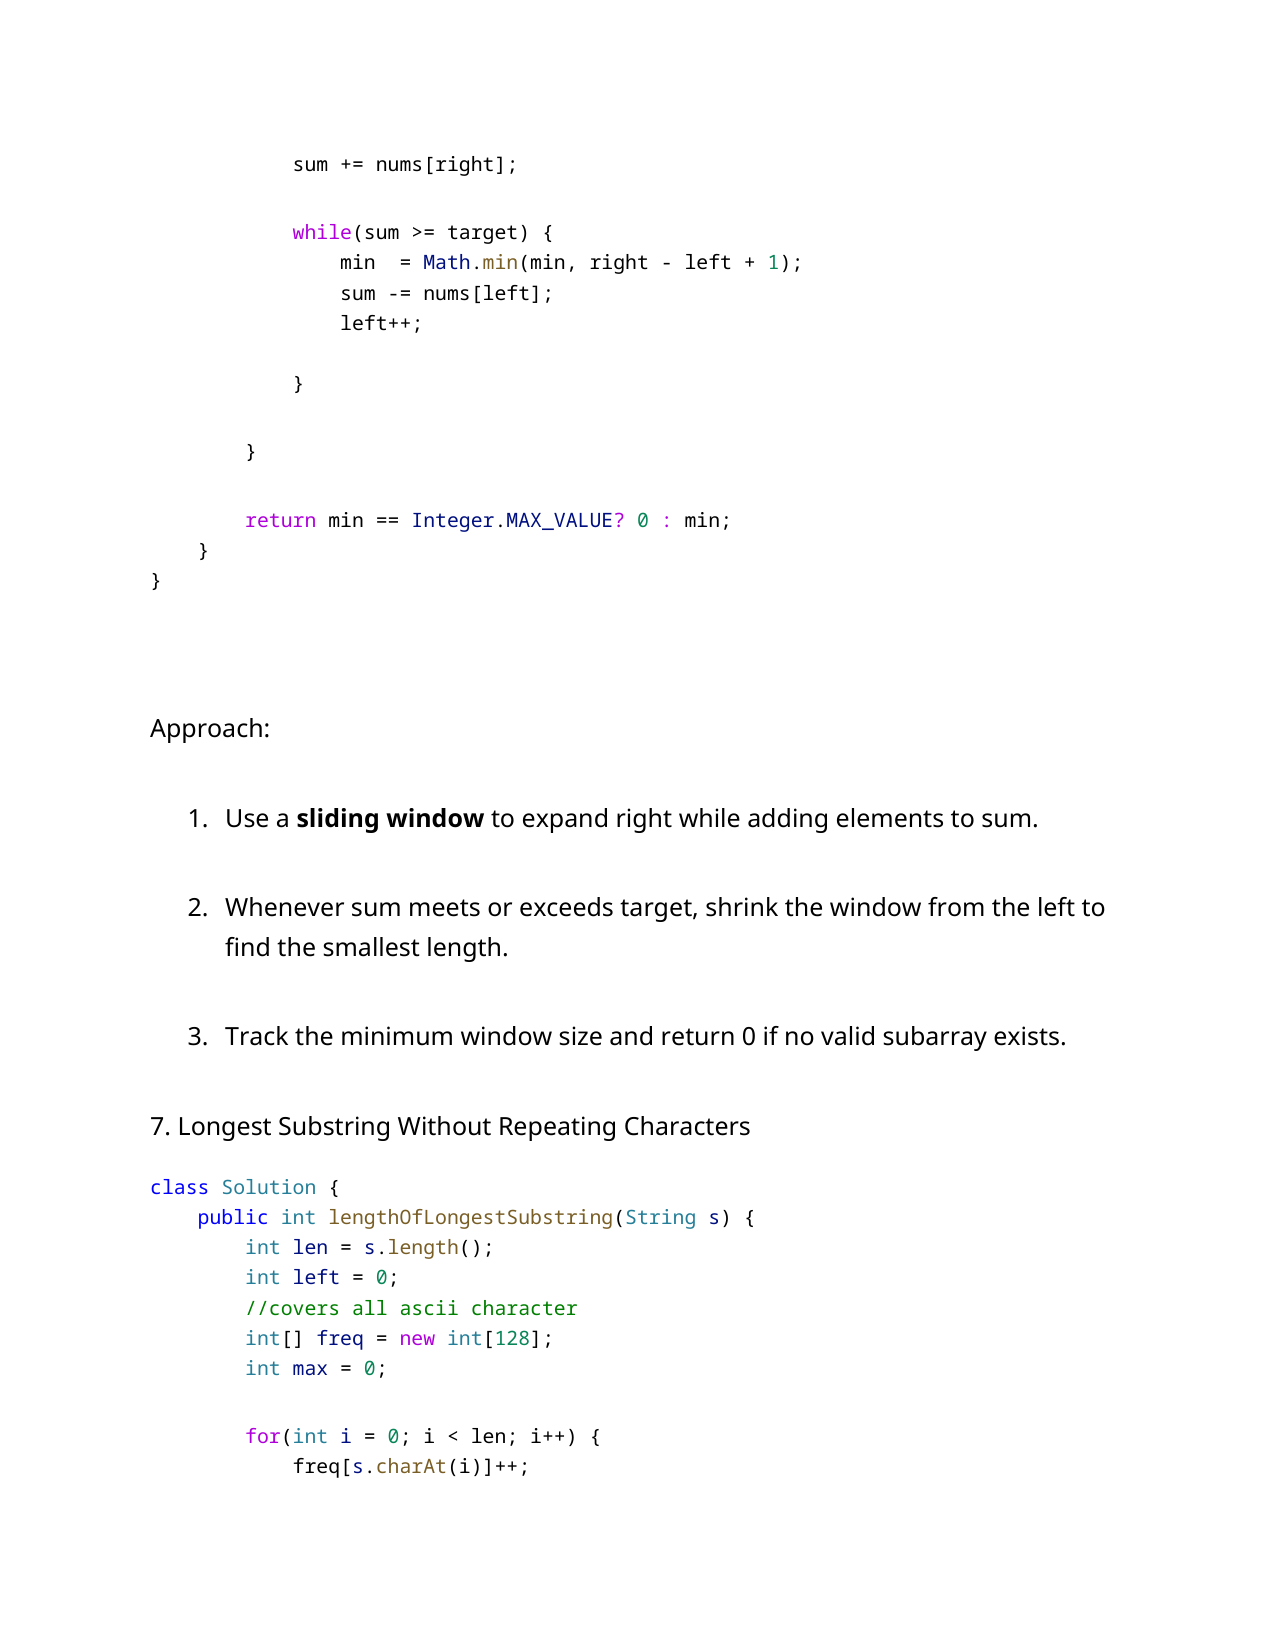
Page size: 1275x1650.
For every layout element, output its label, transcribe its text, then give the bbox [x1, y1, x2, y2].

text 7. Longest Substring Without Repeating Characters [150, 1108, 1125, 1143]
text } [150, 438, 1125, 465]
list Whenever sum meets or exceeds target, shrink the window from the left to find the smallest length. [187, 890, 1125, 964]
text min = Math.min(min, right - left + 1); [150, 248, 1125, 276]
text left++; [150, 309, 1125, 336]
list Use a sliding window to expand right while adding elements to sum. [187, 801, 1125, 835]
text } [150, 369, 1125, 396]
text class Solution { [150, 1173, 1125, 1200]
text sum -= nums[left]; [150, 279, 1125, 306]
text int max = 0; [150, 1354, 1125, 1381]
text } [150, 566, 1125, 593]
text } [150, 536, 1125, 563]
text freq[s.charAt(i)]++; [150, 1453, 1125, 1480]
text //covers all ascii character [150, 1294, 1125, 1321]
text int left = 0; [150, 1264, 1125, 1291]
text while(sum >= target) { [150, 218, 1125, 245]
text for(int i = 0; i < len; i++) { [150, 1423, 1125, 1449]
text return min == Integer.MAX_VALUE? 0 : min; [150, 506, 1125, 533]
text int len = s.length(); [150, 1233, 1125, 1260]
text int[] freq = new int[128]; [150, 1324, 1125, 1351]
text sum += nums[right]; [150, 150, 1125, 177]
text Approach: [150, 711, 1125, 745]
text public int lengthOfLongestSubstring(String s) { [150, 1203, 1125, 1230]
list Track the minimum window size and return 0 if no valid subarray exists. [187, 1019, 1125, 1053]
